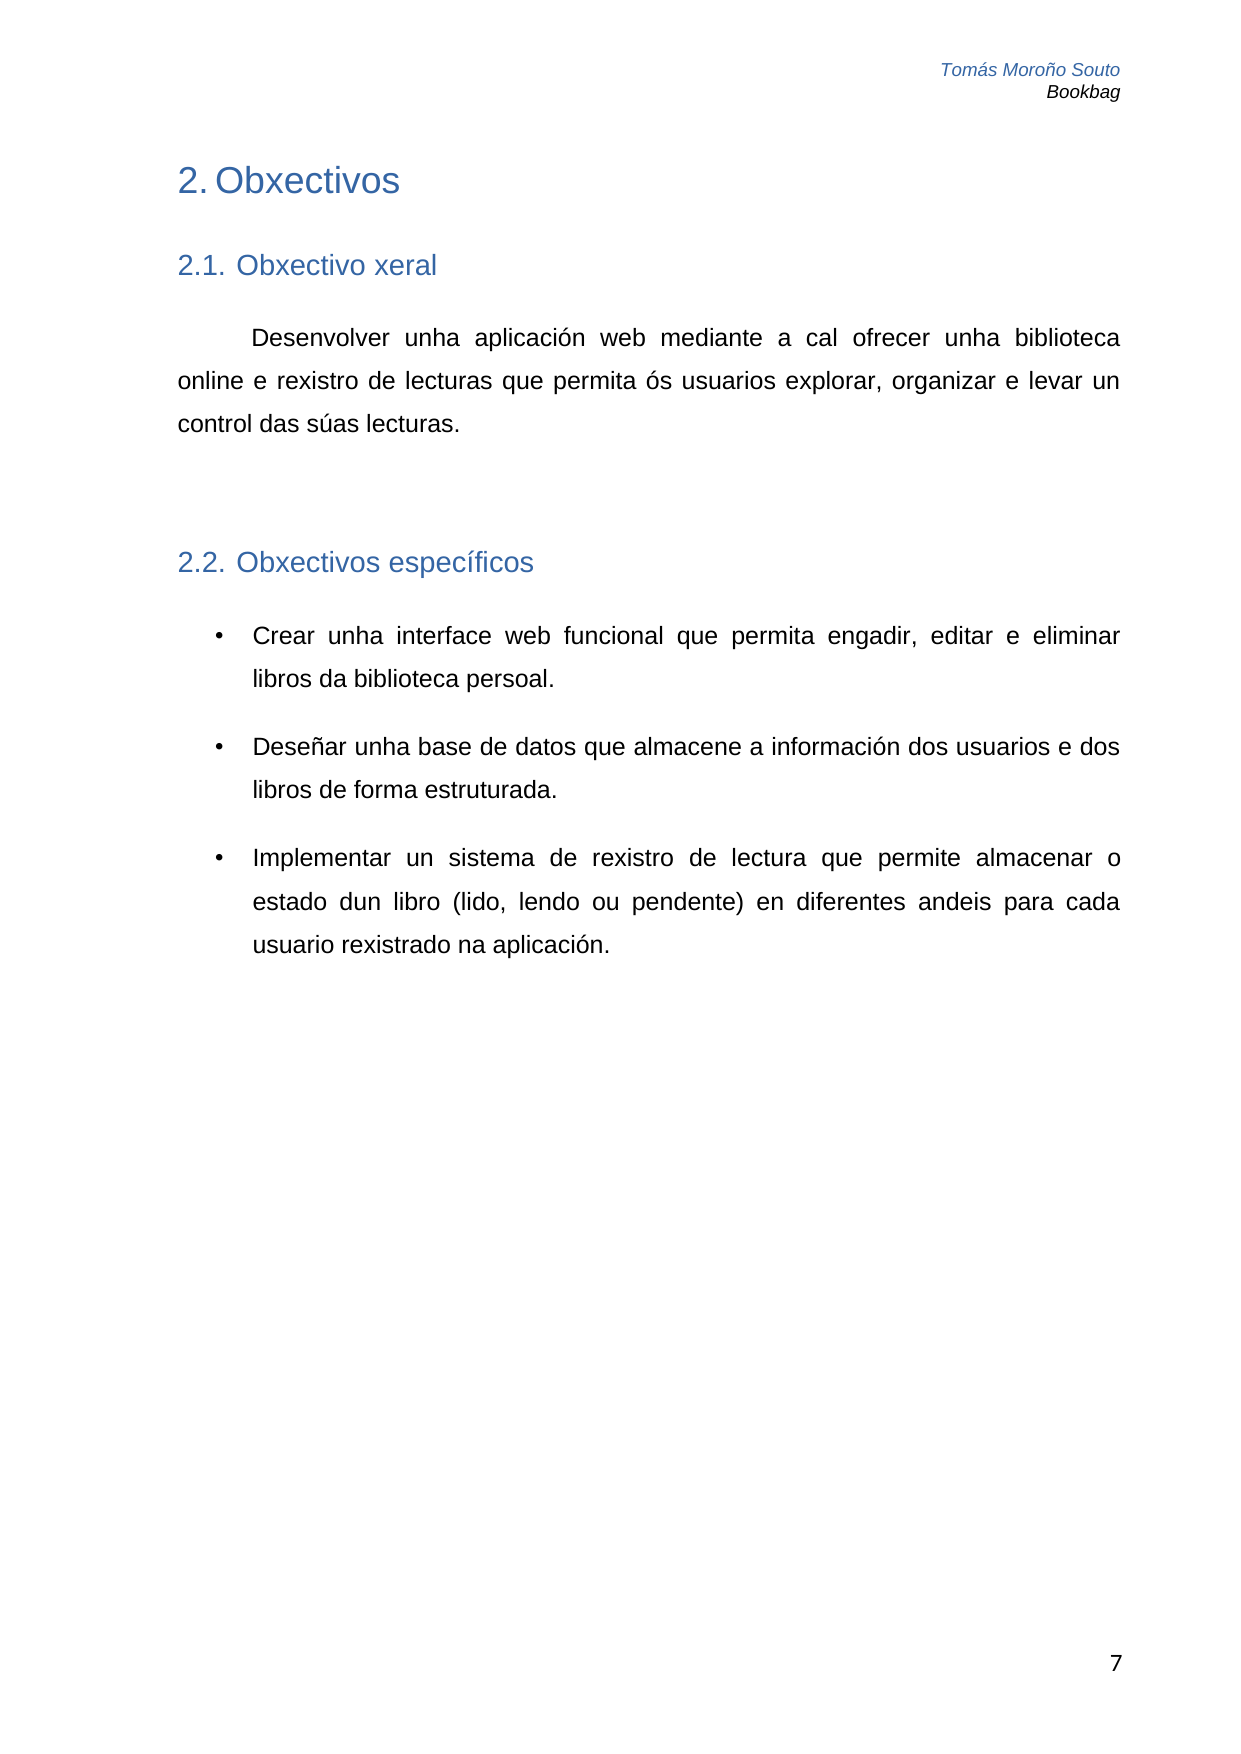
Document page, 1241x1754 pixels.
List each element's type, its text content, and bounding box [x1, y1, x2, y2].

text Desenvolver unha aplicación web mediante a cal ofrecer unha biblioteca online e rexistro de lecturas que permita ós usuarios explorar, organizar e levar un control das súas lecturas. [177, 323, 1122, 438]
subtitle Obxectivo xeral [177, 247, 1122, 281]
list Crear unha interface web funcional que permita engadir, editar e eliminar libros da biblioteca persoal. [215, 621, 1122, 693]
subtitle Obxectivos [177, 158, 1122, 201]
list Deseñar unha base de datos que almacene a información dos usuarios e dos libros de forma estruturada. [215, 732, 1122, 804]
list Implementar un sistema de rexistro de lectura que permite almacenar o estado dun libro (lido, lendo ou pendente) en diferentes andeis para cada usuario rexistrado na aplicación. [215, 843, 1122, 958]
subtitle Obxectivos específicos [177, 545, 1122, 579]
